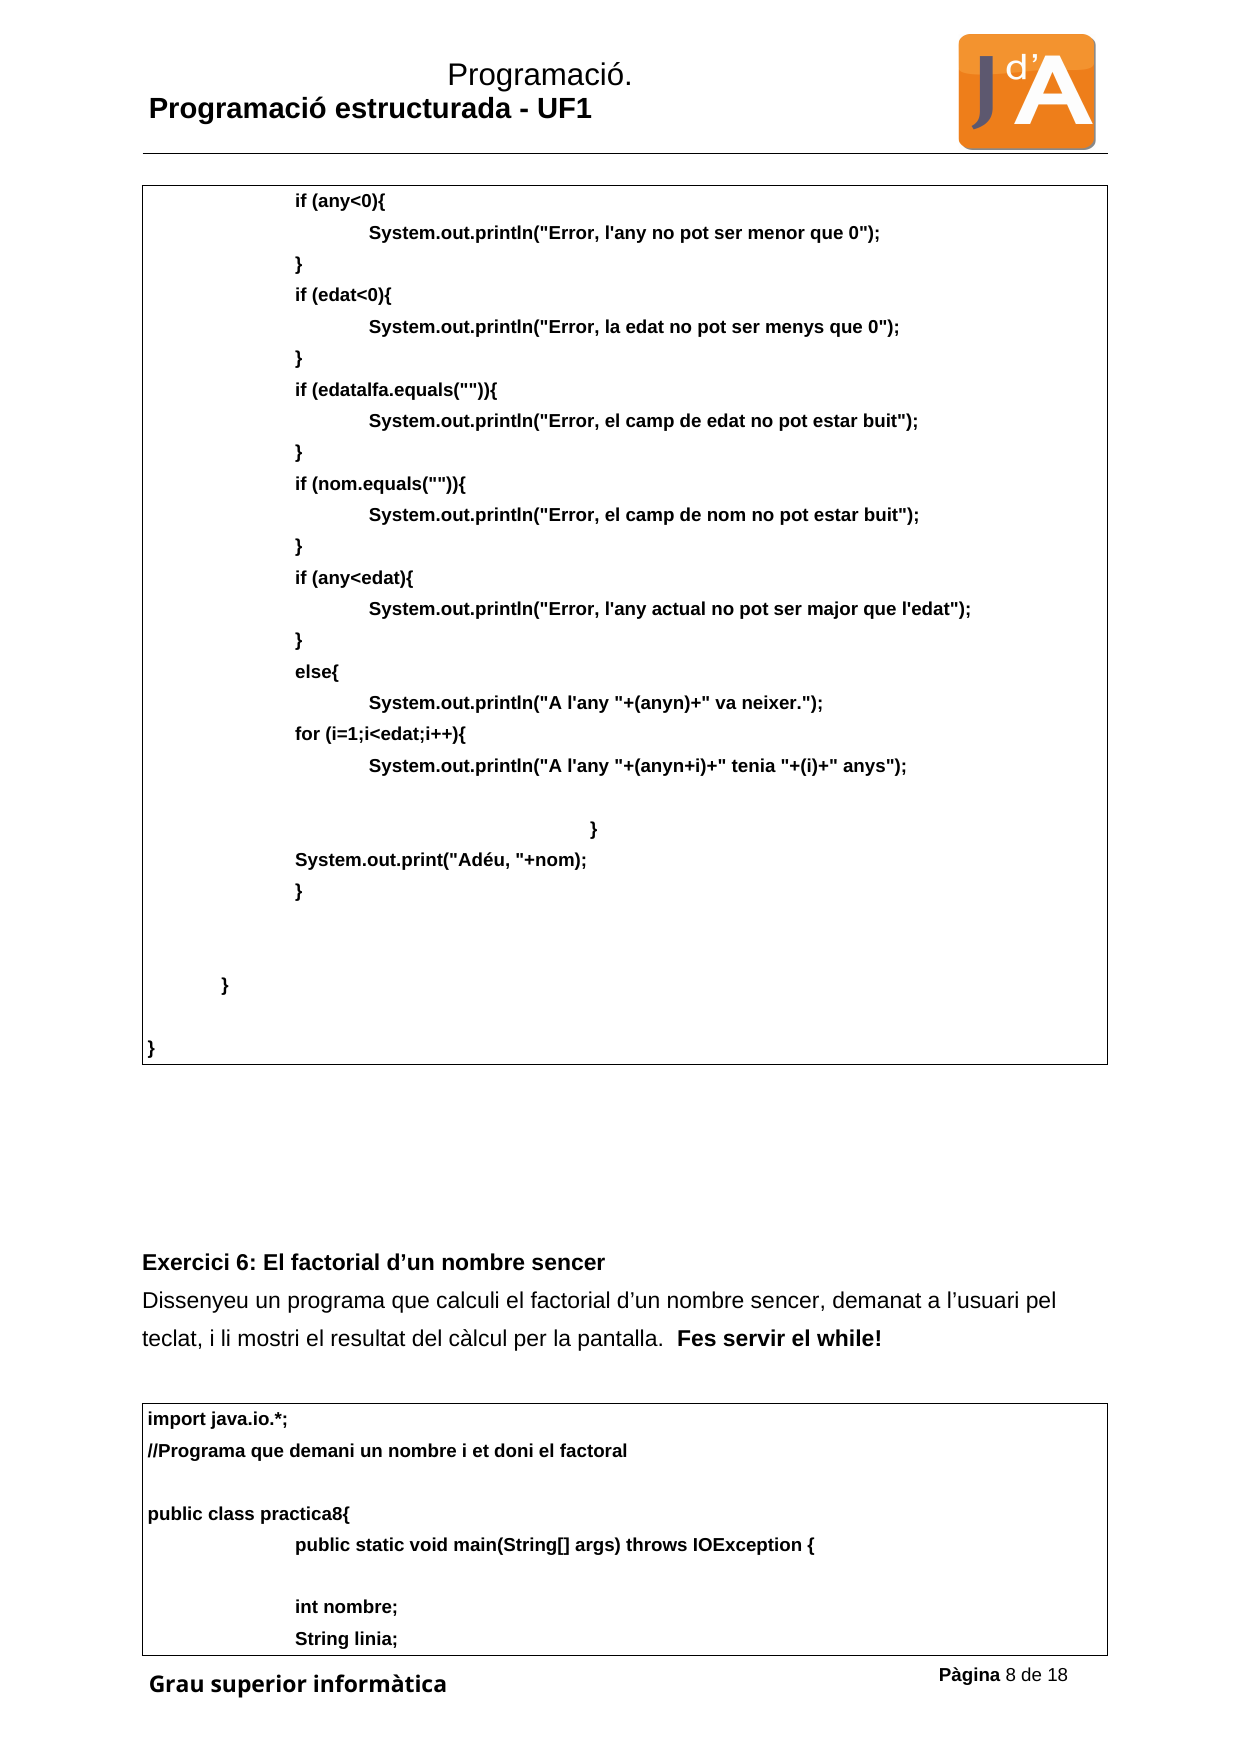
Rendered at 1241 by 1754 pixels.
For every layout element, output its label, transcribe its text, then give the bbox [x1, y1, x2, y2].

text Exercici 6: El factorial d’un nombre sencer [142, 1249, 1107, 1275]
table_header import java.io.*; //Programa que demani un nombre i et doni el factoral public class practica8{ public static void main(String[] args) throws IOException { int nombre; String linia; [143, 1404, 1107, 1655]
picture [958, 34, 1096, 150]
table_cell if (any<0){ System.out.println("Error, l'any no pot ser menor que 0"); } if (edat<0){ System.out.println("Error, la edat no pot ser menys que 0"); } if (edatalfa.equals("")){ System.out.println("Error, el camp de edat no pot estar buit"); } if (nom.equals("")){ System.out.println("Error, el camp de nom no pot estar buit"); } if (any<edat){ System.out.println("Error, l'any actual no pot ser major que l'edat"); } else{ System.out.println("A l'any "+(anyn)+" va neixer."); for (i=1;i<edat;i++){ System.out.println("A l'any "+(anyn+i)+" tenia "+(i)+" anys"); } System.out.print("Adéu, "+nom); } } } [143, 186, 1107, 1064]
text Dissenyeu un programa que calculi el factorial d’un nombre sencer, demanat a l’usuari pel teclat, i li mostri el resultat del càlcul per la pantalla. Fes servir el while! [142, 1288, 1107, 1352]
